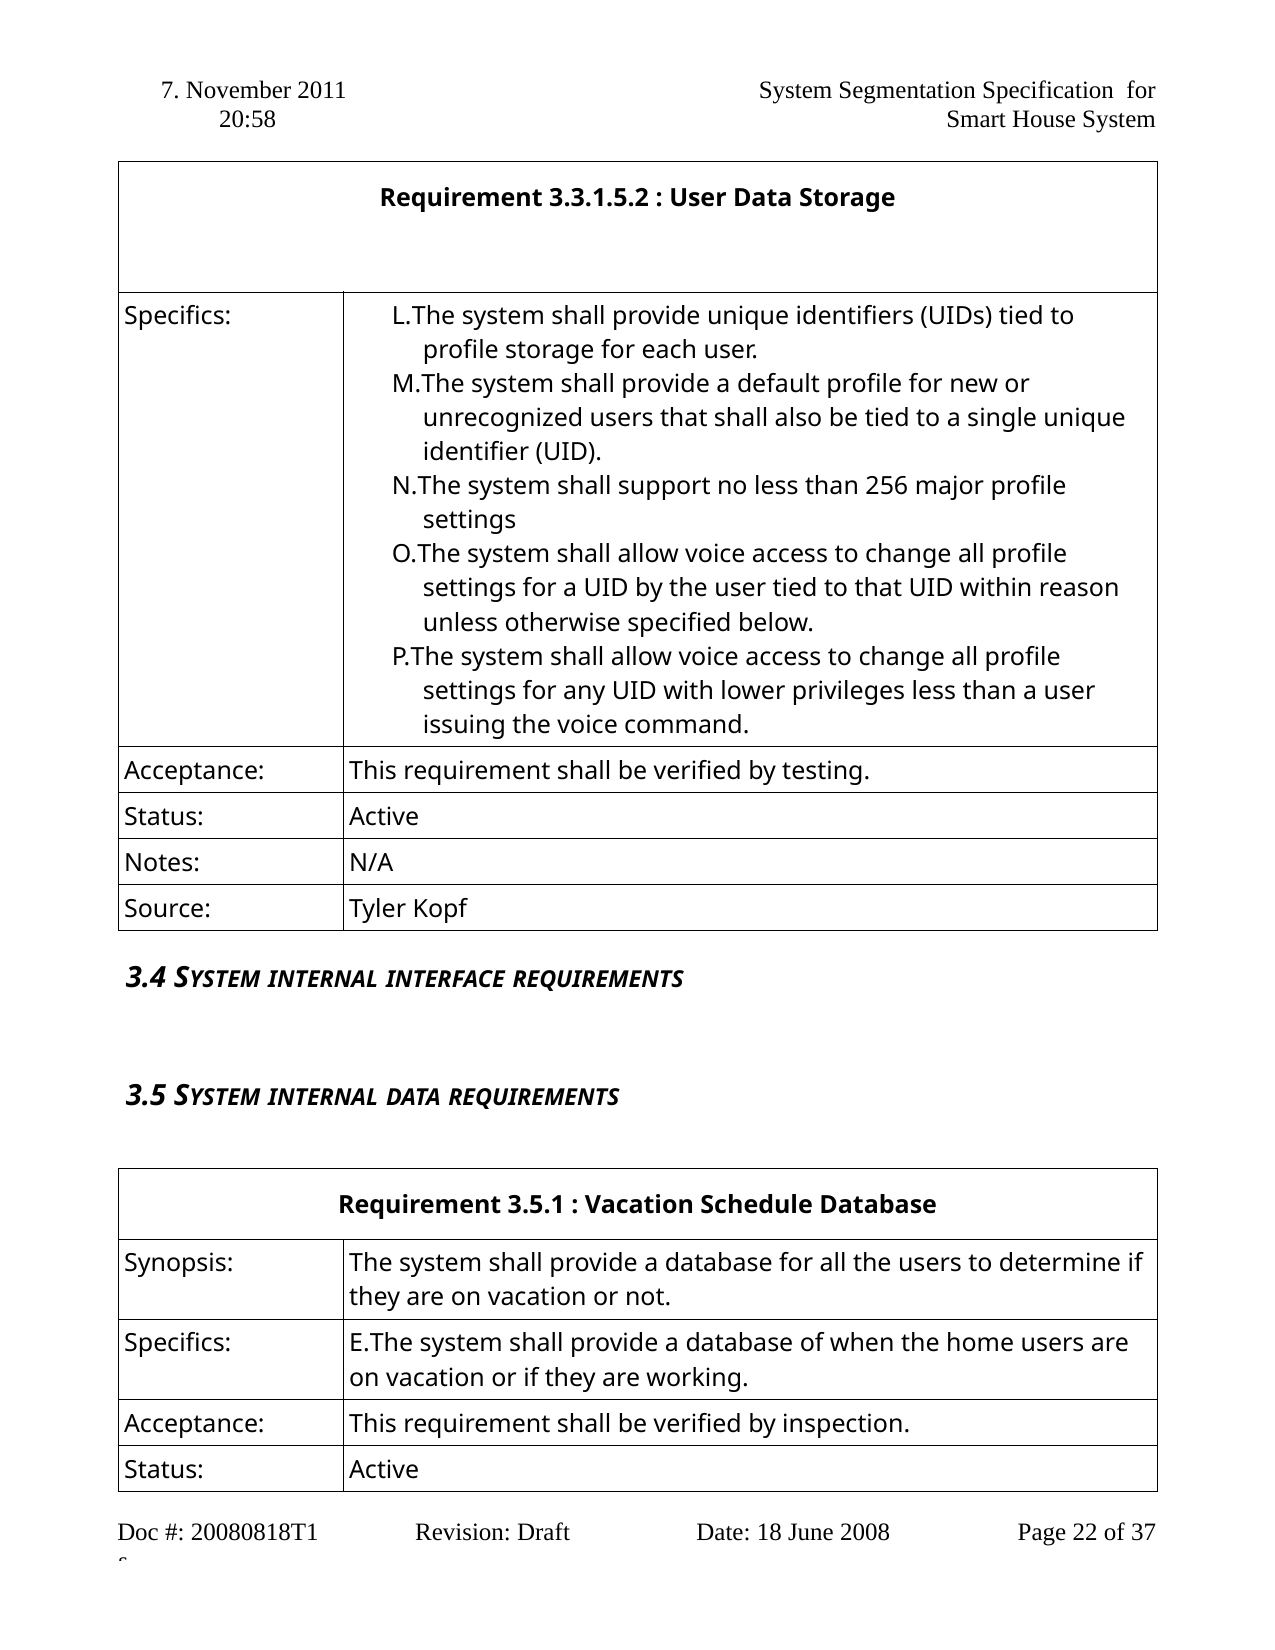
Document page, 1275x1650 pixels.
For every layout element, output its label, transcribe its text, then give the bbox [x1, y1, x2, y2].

table_cell Synopsis: [119, 1240, 343, 1319]
table_cell The system shall provide a database for all the users to determine if they are on vacation or not. [344, 1240, 1157, 1319]
subtitle System internal data requirements [118, 1074, 1157, 1114]
table_cell Source: [119, 885, 343, 930]
table_cell The system shall provide unique identifiers (UIDs) tied to profile storage for each user. The system shall provide a default profile for new or unrecognized users that shall also be tied to a single unique identifier (UID). The system shall support no less than 256 major profile settings The system shall allow voice access to change all profile settings for a UID by the user tied to that UID within reason unless otherwise specified below. The system shall allow voice access to change all profile settings for any UID with lower privileges less than a user issuing the voice command. [344, 293, 1157, 746]
table_cell Acceptance: [119, 1400, 343, 1445]
table_cell Specifics: [119, 1320, 343, 1399]
table_cell Notes: [119, 839, 343, 884]
table_cell Status: [119, 1446, 343, 1491]
table_cell Active [344, 793, 1157, 838]
table_cell The system shall provide a database of when the home users are on vacation or if they are working. [344, 1320, 1157, 1399]
table_cell Tyler Kopf [344, 885, 1157, 930]
table_cell This requirement shall be verified by testing. [344, 747, 1157, 792]
table_cell Specifics: [119, 293, 343, 746]
table_cell N/A [344, 839, 1157, 884]
subtitle System internal interface requirements [118, 956, 1157, 996]
table_cell This requirement shall be verified by inspection. [344, 1400, 1157, 1445]
table_cell Active [344, 1446, 1157, 1491]
table_header Requirement 3.5.1 : Vacation Schedule Database [119, 1169, 1157, 1239]
table_header Requirement 3.3.1.5.2 : User Data Storage [119, 162, 1157, 291]
table_cell Status: [119, 793, 343, 838]
table_cell Acceptance: [119, 747, 343, 792]
